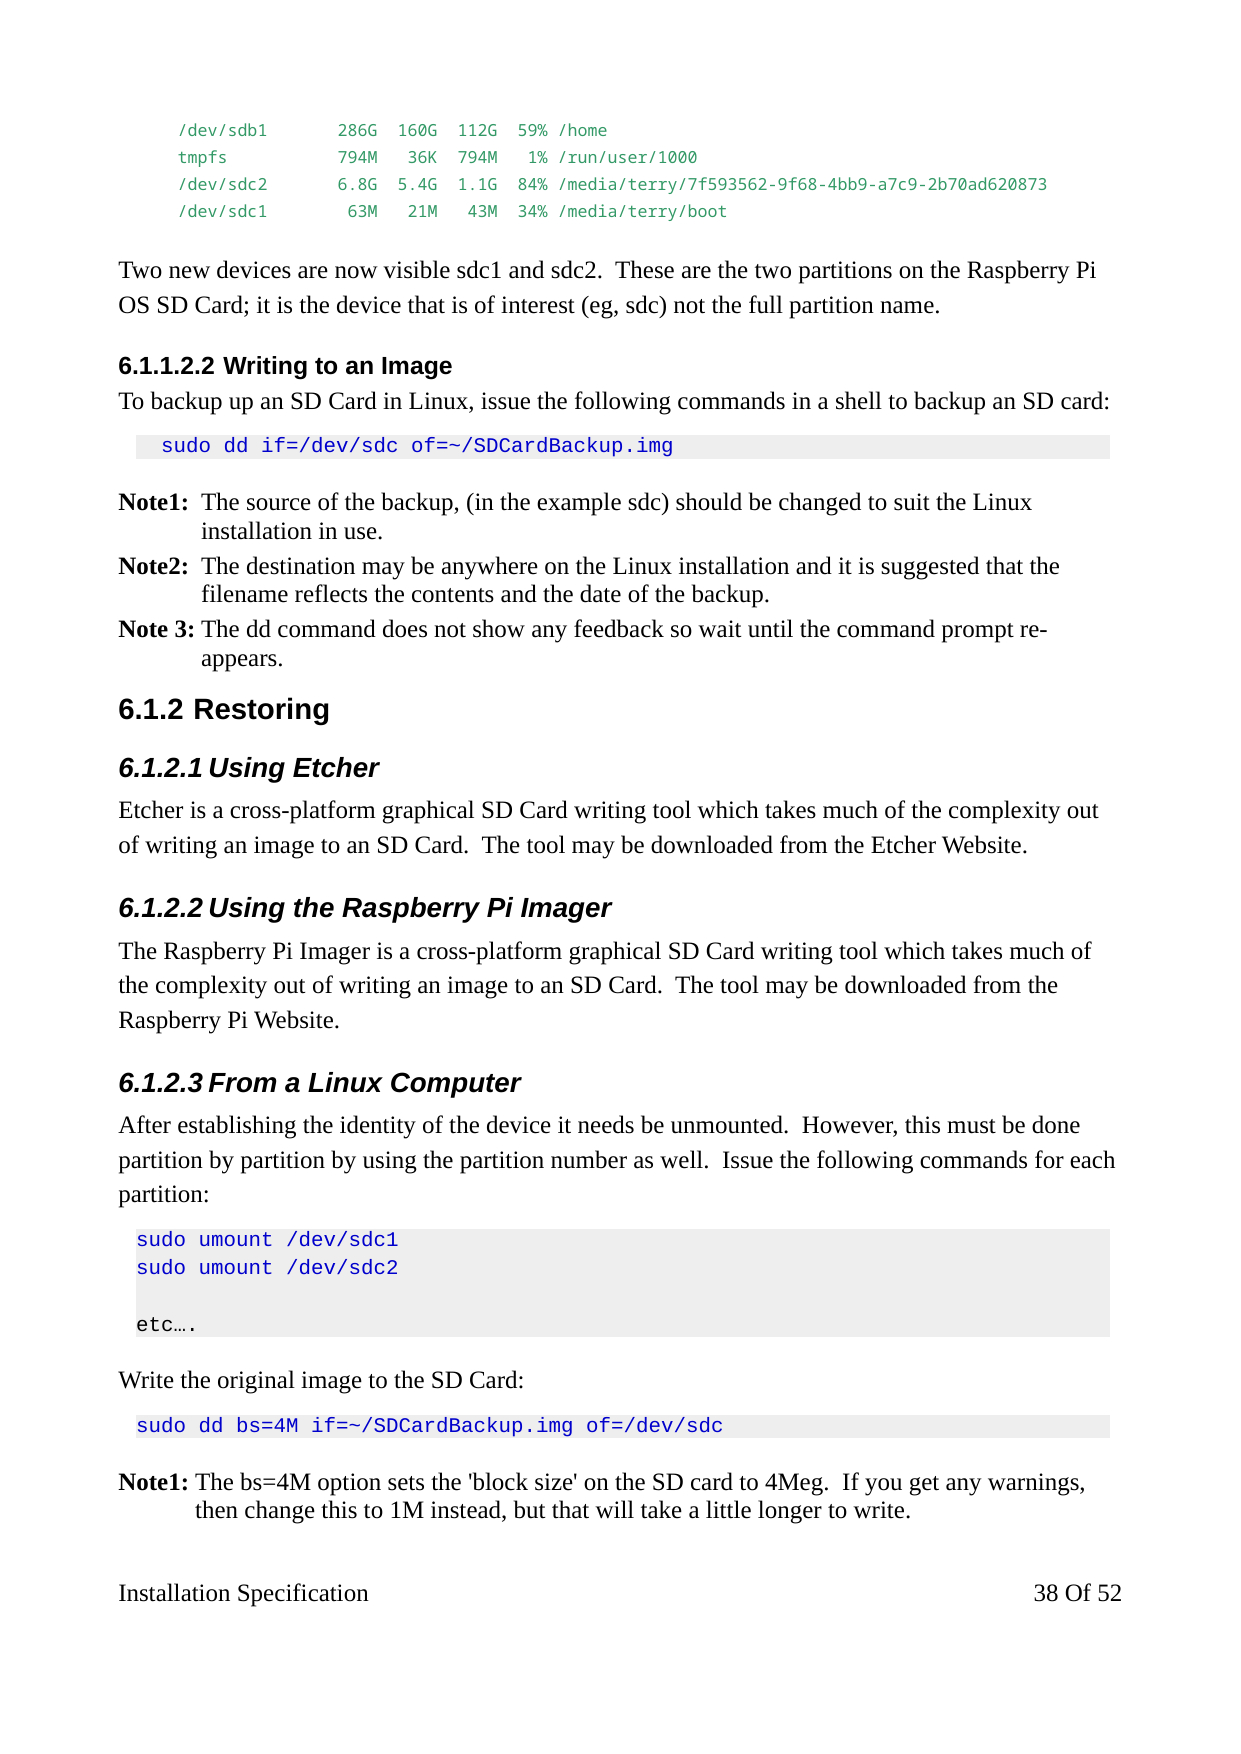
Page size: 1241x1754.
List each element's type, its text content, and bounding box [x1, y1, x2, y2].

text The Raspberry Pi Imager is a cross-platform graphical SD Card writing tool which takes much of the complexity out of writing an image to an SD Card. The tool may be downloaded from the Raspberry Pi Website. [118, 936, 1122, 1033]
text sudo umount /dev/sdc1 [136, 1229, 1110, 1252]
text Write the original image to the SD Card: [118, 1366, 1122, 1394]
text After establishing the identity of the device it needs be unmounted. However, this must be done partition by partition by using the partition number as well. Issue the following commands for each partition: [118, 1111, 1122, 1208]
text To backup up an SD Card in Linux, issue the following commands in a shell to backup an SD card: [118, 386, 1122, 415]
text Note 3: The dd command does not show any feedback so wait until the command prompt re-appears. [118, 614, 1122, 672]
text Two new devices are now visible sdc1 and sdc2. These are the two partitions on the Raspberry Pi OS SD Card; it is the device that is of interest (eg, sdc) not the full partition name. [118, 255, 1122, 319]
subtitle Using Etcher [118, 751, 1122, 783]
text /dev/sdb1 286G 160G 112G 59% /home tmpfs 794M 36K 794M 1% /run/user/1000 /dev/sdc2 6.8G 5.4G 1.1G 84% /media/terry/7f593562-9f68-4bb9-a7c9-2b70ad620873 /dev/sdc1 63M 21M 43M 34% /media/terry/boot [177, 118, 1110, 251]
text Note1: The bs=4M option sets the 'block size' on the SD card to 4Meg. If you get any warnings, then change this to 1M instead, but that will take a little longer to write. [118, 1467, 1122, 1524]
text etc…. [136, 1314, 1110, 1337]
subtitle Writing to an Image [118, 351, 1122, 380]
text Etcher is a cross-platform graphical SD Card writing tool which takes much of the complexity out of writing an image to an SD Card. The tool may be downloaded from the Etcher Website. [118, 795, 1122, 858]
text Note1: The source of the backup, (in the example sdc) should be changed to suit the Linux installation in use. [118, 487, 1122, 545]
subtitle Using the Raspberry Pi Imager [118, 891, 1122, 923]
text Note2: The destination may be anywhere on the Linux installation and it is suggested that the filename reflects the contents and the date of the backup. [118, 551, 1122, 608]
text sudo dd bs=4M if=~/SDCardBackup.img of=/dev/sdc [136, 1415, 1110, 1438]
subtitle From a Linux Computer [118, 1066, 1122, 1098]
subtitle Restoring [118, 692, 1122, 726]
text sudo umount /dev/sdc2 [136, 1257, 1110, 1281]
text sudo dd if=/dev/sdc of=~/SDCardBackup.img [136, 435, 1110, 459]
